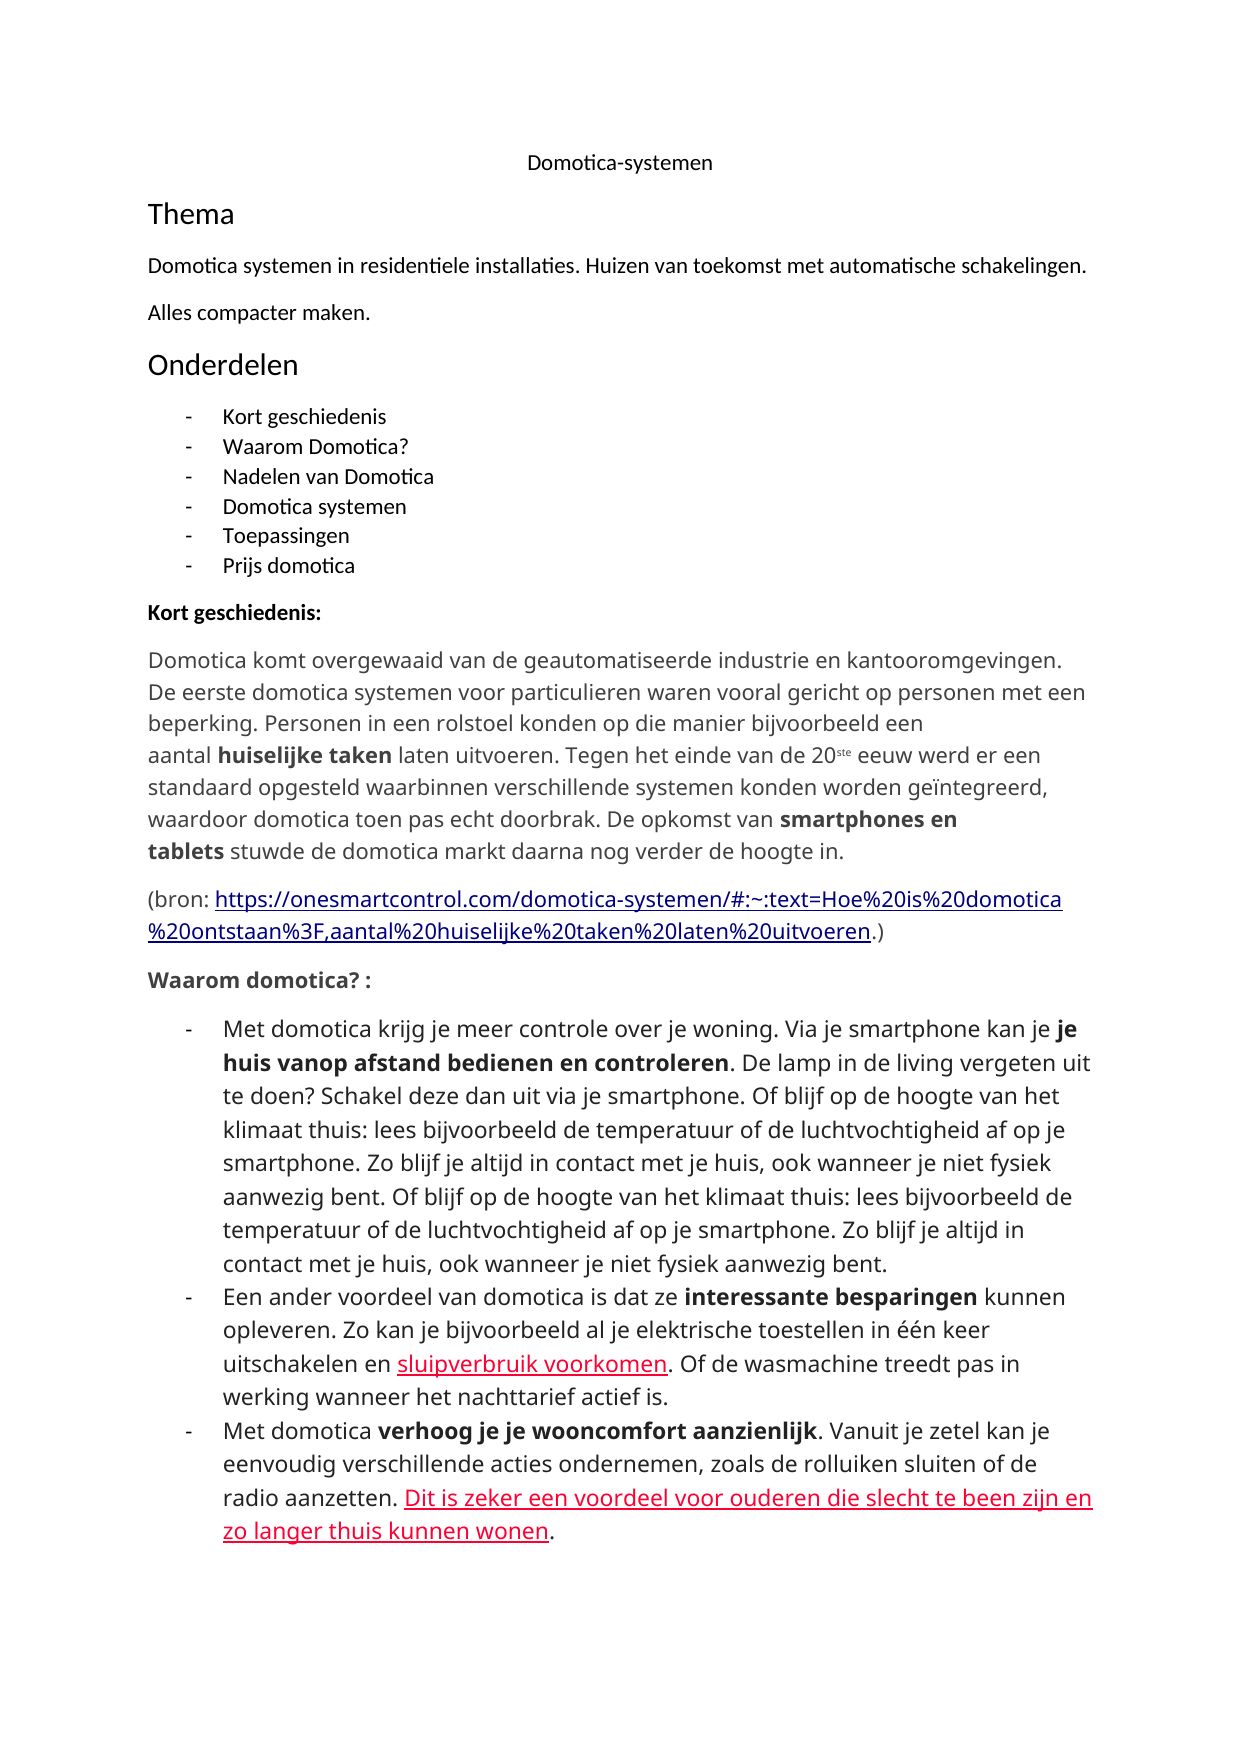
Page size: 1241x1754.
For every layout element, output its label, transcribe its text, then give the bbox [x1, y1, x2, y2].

text Domotica komt overgewaaid van de geautomatiseerde industrie en kantooromgevingen. De eerste domotica systemen voor particulieren waren vooral gericht op personen met een beperking. Personen in een rolstoel konden op die manier bijvoorbeeld een aantal huiselijke taken laten uitvoeren. Tegen het einde van de 20ste eeuw werd er een standaard opgesteld waarbinnen verschillende systemen konden worden geïntegreerd, waardoor domotica toen pas echt doorbrak. De opkomst van smartphones en tablets stuwde de domotica markt daarna nog verder de hoogte in. [148, 645, 1093, 866]
text Onderdelen [148, 345, 1093, 383]
text Kort geschiedenis: [148, 598, 1093, 626]
text Domotica-systemen [148, 148, 1093, 176]
list Prijs domotica [185, 552, 1093, 579]
text Alles compacter maken. [148, 298, 1093, 326]
list Waarom Domotica? [185, 432, 1093, 460]
text Domotica systemen in residentiele installaties. Huizen van toekomst met automatische schakelingen. [148, 252, 1093, 279]
text Waarom domotica? : [148, 965, 1093, 995]
list Met domotica verhoog je je wooncomfort aanzienlijk. Vanuit je zetel kan je eenvoudig verschillende acties ondernemen, zoals de rolluiken sluiten of de radio aanzetten. Dit is zeker een voordeel voor ouderen die slecht te been zijn en zo langer thuis kunnen wonen. [185, 1415, 1093, 1546]
list Nadelen van Domotica [185, 462, 1093, 490]
text (bron: https://onesmartcontrol.com/domotica-systemen/#:~:text=Hoe%20is%20domotica%20ontstaan%3F,aantal%20huiselijke%20taken%20laten%20uitvoeren.) [148, 884, 1093, 946]
list Met domotica krijg je meer controle over je woning. Via je smartphone kan je je huis vanop afstand bedienen en controleren. De lamp in de living vergeten uit te doen? Schakel deze dan uit via je smartphone. Of blijf op de hoogte van het klimaat thuis: lees bijvoorbeeld de temperatuur of de luchtvochtigheid af op je smartphone. Zo blijf je altijd in contact met je huis, ook wanneer je niet fysiek aanwezig bent. Of blijf op de hoogte van het klimaat thuis: lees bijvoorbeeld de temperatuur of de luchtvochtigheid af op je smartphone. Zo blijf je altijd in contact met je huis, ook wanneer je niet fysiek aanwezig bent. [185, 1013, 1093, 1279]
list Domotica systemen [185, 492, 1093, 520]
list Een ander voordeel van domotica is dat ze interessante besparingen kunnen opleveren. Zo kan je bijvoorbeeld al je elektrische toestellen in één keer uitschakelen en sluipverbruik voorkomen. Of de wasmachine treedt pas in werking wanneer het nachttarief actief is. [185, 1281, 1093, 1412]
text Thema [148, 194, 1093, 232]
list Toepassingen [185, 522, 1093, 550]
list Kort geschiedenis [185, 402, 1093, 430]
